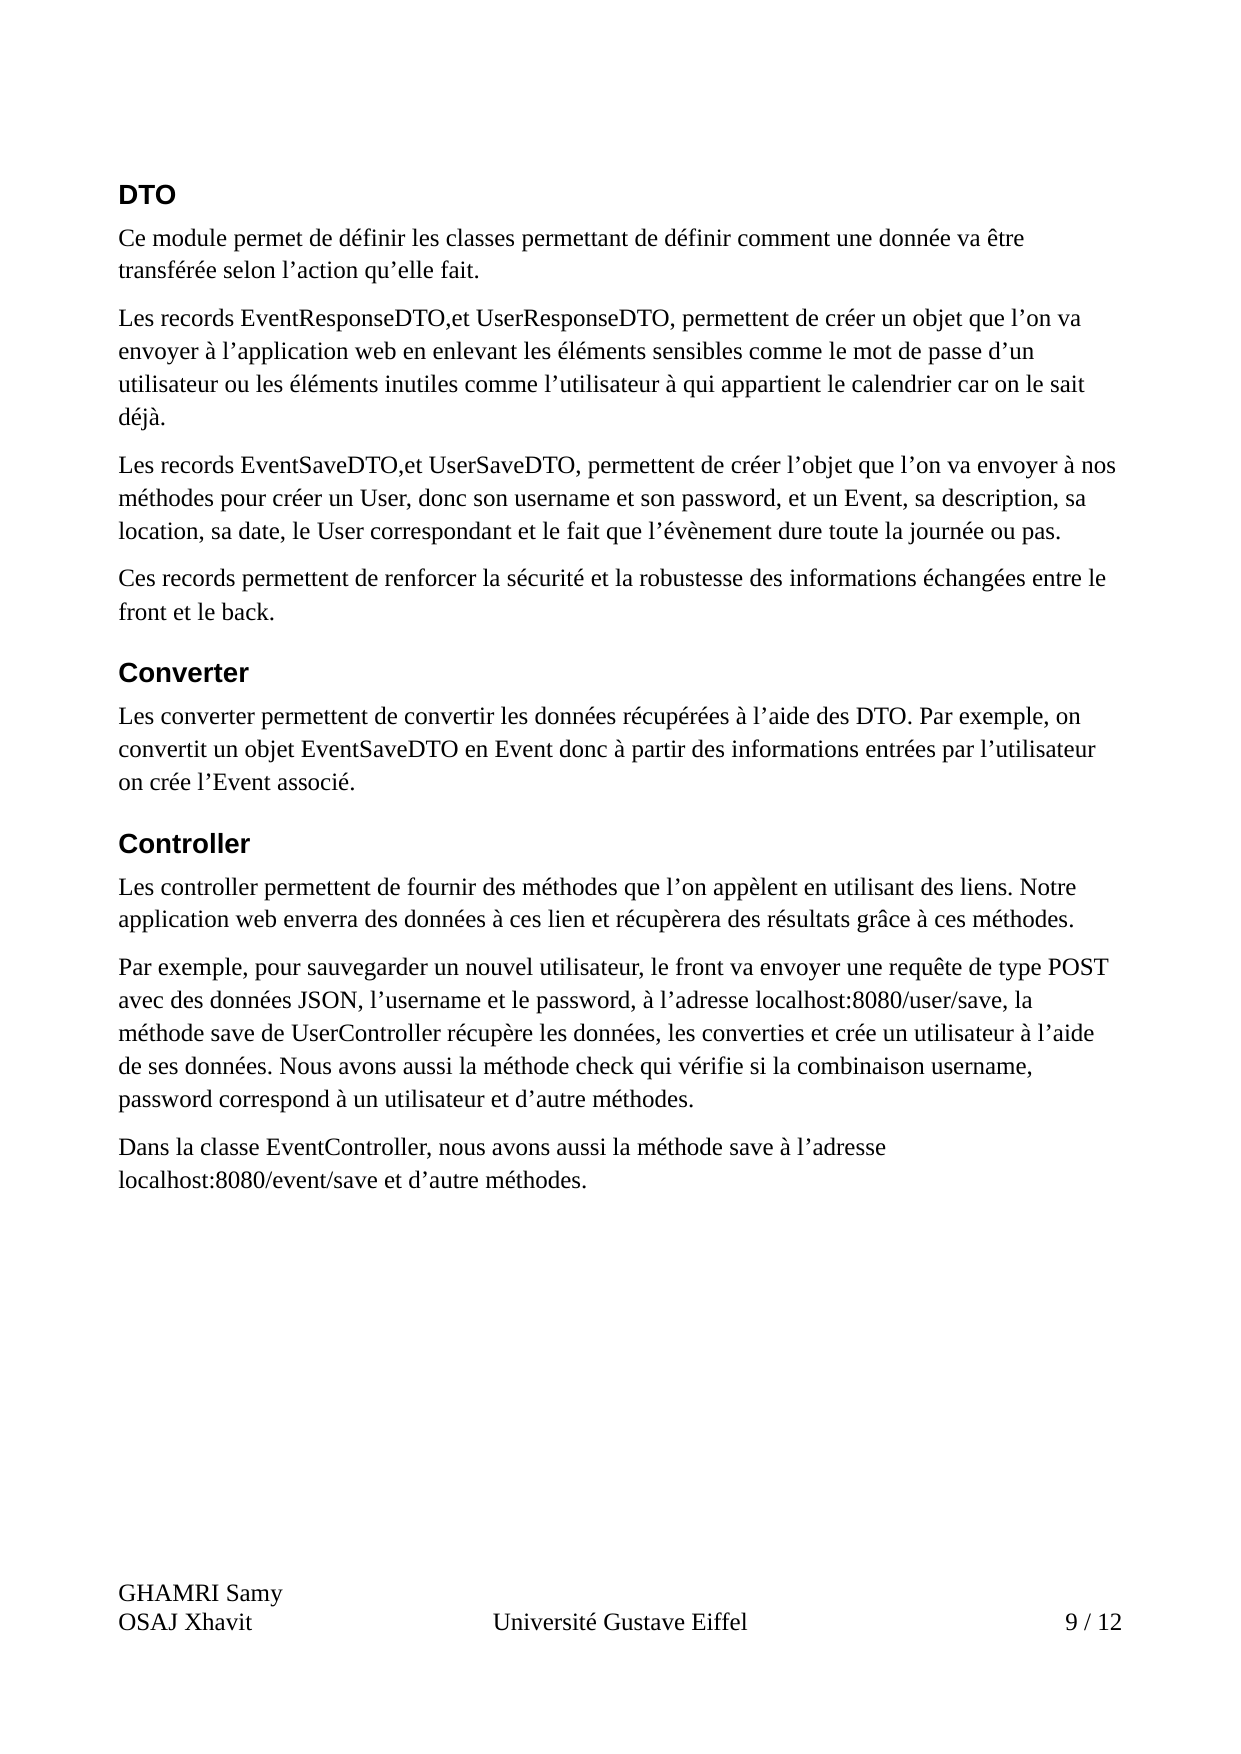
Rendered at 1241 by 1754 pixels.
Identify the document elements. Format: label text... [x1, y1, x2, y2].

text Dans la classe EventController, nous avons aussi la méthode save à l’adresse localhost:8080/event/save et d’autre méthodes. [118, 1132, 1122, 1194]
text Les controller permettent de fournir des méthodes que l’on appèlent en utilisant des liens. Notre application web enverra des données à ces lien et récupèrera des résultats grâce à ces méthodes. [118, 872, 1122, 933]
text Les converter permettent de convertir les données récupérées à l’aide des DTO. Par exemple, on convertit un objet EventSaveDTO en Event donc à partir des informations entrées par l’utilisateur on crée l’Event associé. [118, 701, 1122, 796]
subtitle Converter [118, 657, 1122, 688]
text Les records EventSaveDTO,et UserSaveDTO, permettent de créer l’objet que l’on va envoyer à nos méthodes pour créer un User, donc son username et son password, et un Event, sa description, sa location, sa date, le User correspondant et le fait que l’évènement dure toute la journée ou pas. [118, 450, 1122, 545]
subtitle DTO [118, 178, 1122, 210]
text Les records EventResponseDTO,et UserResponseDTO, permettent de créer un objet que l’on va envoyer à l’application web en enlevant les éléments sensibles comme le mot de passe d’un utilisateur ou les éléments inutiles comme l’utilisateur à qui appartient le calendrier car on le sait déjà. [118, 303, 1122, 431]
text Par exemple, pour sauvegarder un nouvel utilisateur, le front va envoyer une requête de type POST avec des données JSON, l’username et le password, à l’adresse localhost:8080/user/save, la méthode save de UserController récupère les données, les converties et crée un utilisateur à l’aide de ses données. Nous avons aussi la méthode check qui vérifie si la combinaison username, password correspond à un utilisateur et d’autre méthodes. [118, 952, 1122, 1113]
subtitle Controller [118, 827, 1122, 859]
text Ce module permet de définir les classes permettant de définir comment une donnée va être transférée selon l’action qu’elle fait. [118, 223, 1122, 284]
text Ces records permettent de renforcer la sécurité et la robustesse des informations échangées entre le front et le back. [118, 563, 1122, 625]
